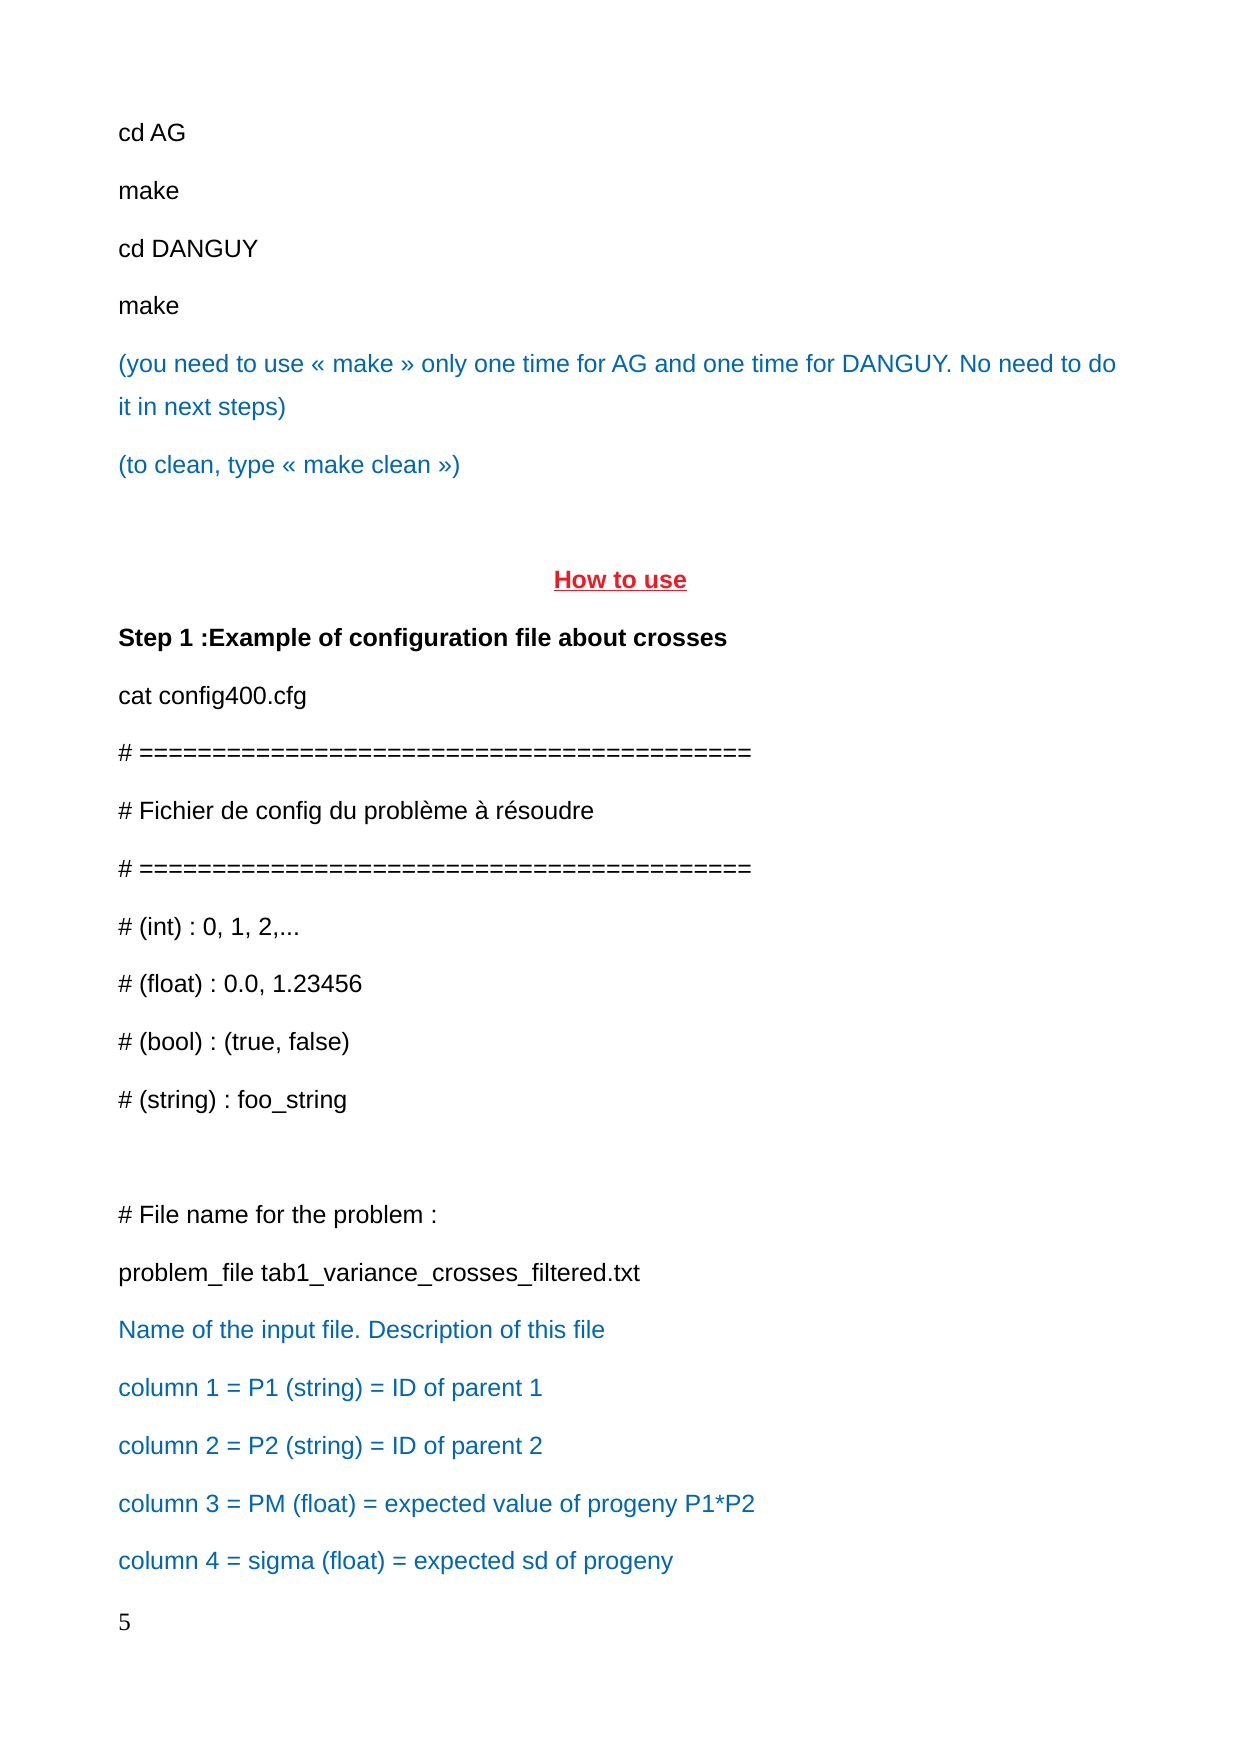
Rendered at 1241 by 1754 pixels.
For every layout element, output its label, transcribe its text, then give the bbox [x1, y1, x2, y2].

text column 1 = P1 (string) = ID of parent 1 [118, 1373, 1122, 1402]
text column 3 = PM (float) = expected value of progeny P1*P2 [118, 1488, 1122, 1517]
text # (bool) : (true, false) [118, 1027, 1122, 1056]
text (to clean, type « make clean ») [118, 450, 1122, 478]
text # File name for the problem : [118, 1200, 1122, 1229]
text column 4 = sigma (float) = expected sd of progeny [118, 1546, 1122, 1575]
text problem_file tab1_variance_crosses_filtered.txt [118, 1258, 1122, 1286]
text (you need to use « make » only one time for AG and one time for DANGUY. No need to do it in next steps) [118, 349, 1122, 421]
text How to use [118, 565, 1122, 594]
text Step 1 :Example of configuration file about crosses [118, 623, 1122, 652]
text make [118, 291, 1122, 320]
text # (int) : 0, 1, 2,... [118, 911, 1122, 940]
text cat config400.cfg [118, 681, 1122, 709]
text Name of the input file. Description of this file [118, 1315, 1122, 1344]
text make [118, 176, 1122, 204]
text # Fichier de config du problème à résoudre [118, 796, 1122, 825]
text # ========================================== [118, 738, 1122, 767]
text cd DANGUY [118, 233, 1122, 262]
text # (string) : foo_string [118, 1084, 1122, 1113]
text cd AG [118, 118, 1122, 147]
text column 2 = P2 (string) = ID of parent 2 [118, 1431, 1122, 1459]
text # (float) : 0.0, 1.23456 [118, 969, 1122, 998]
text # ========================================== [118, 854, 1122, 882]
